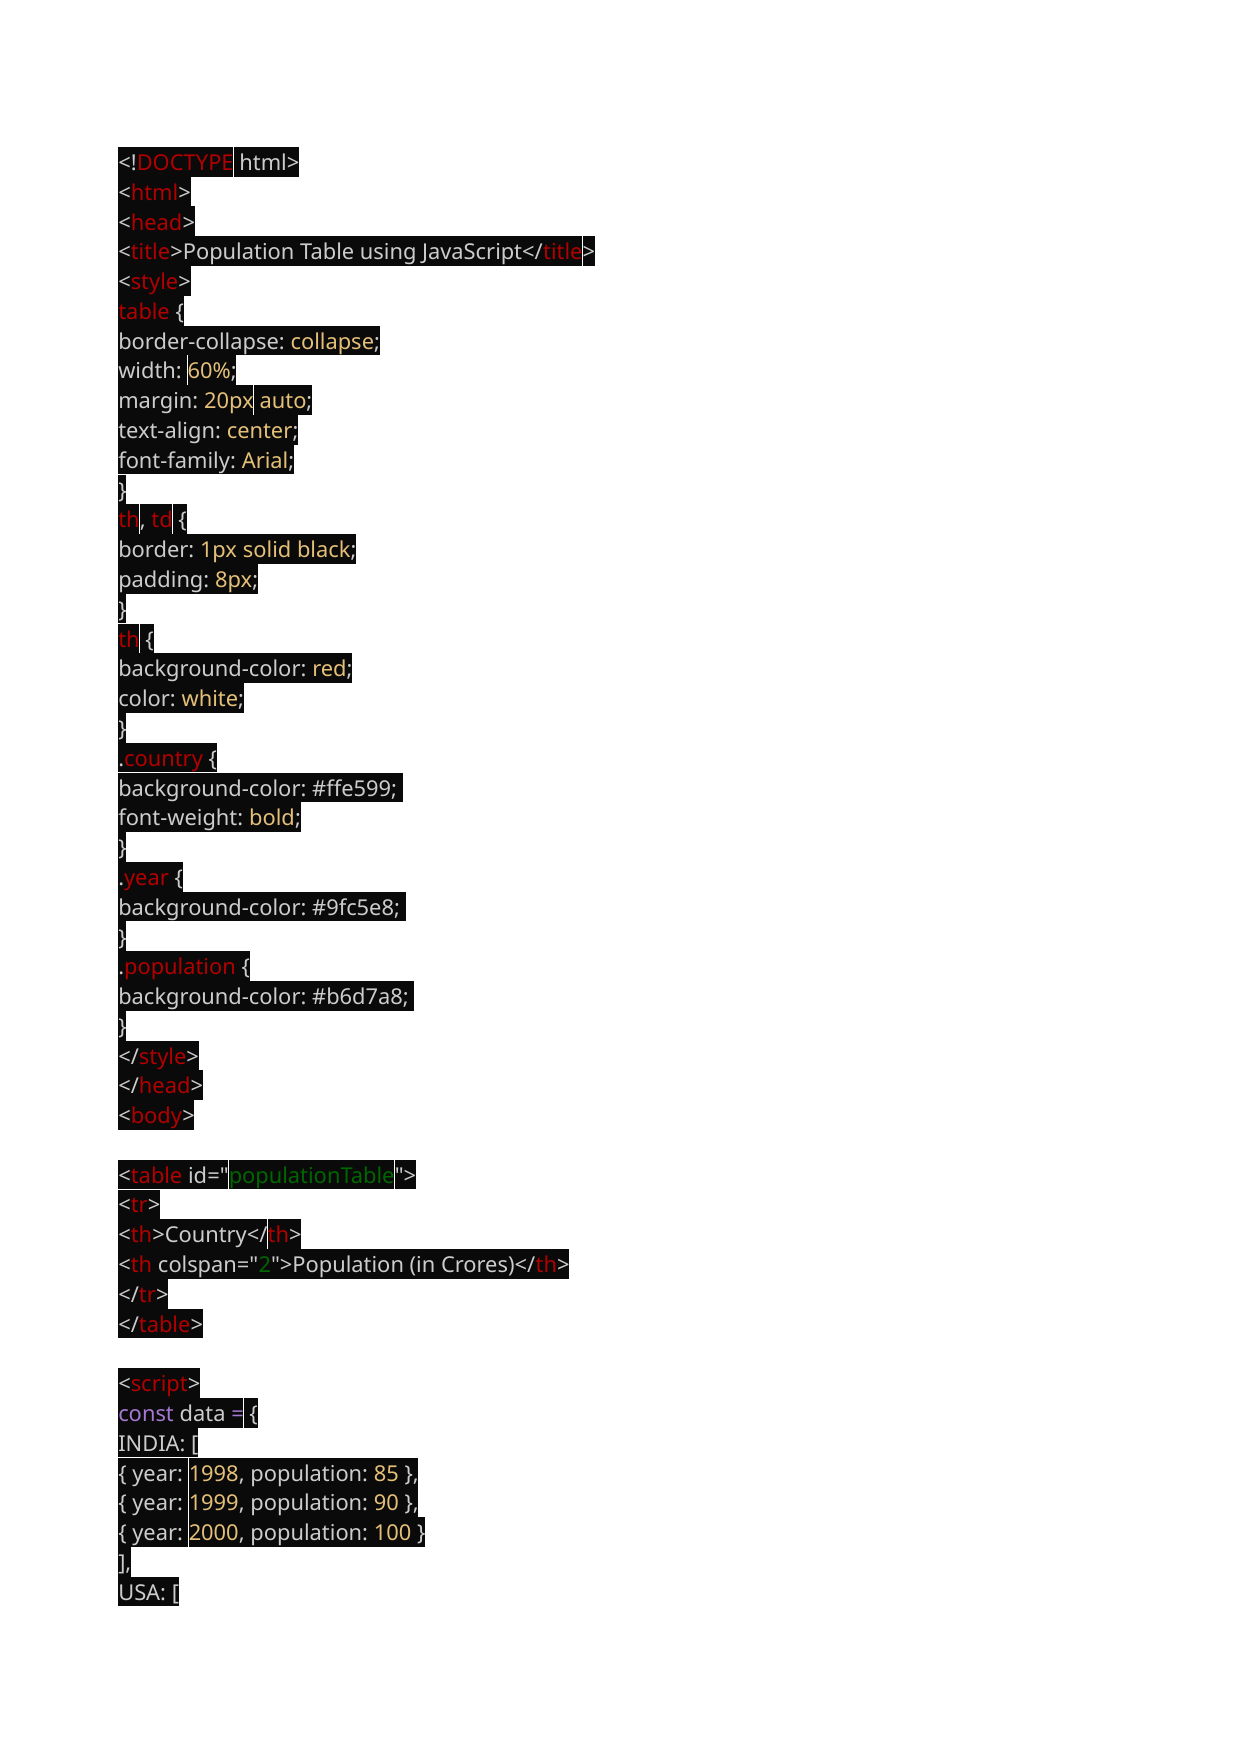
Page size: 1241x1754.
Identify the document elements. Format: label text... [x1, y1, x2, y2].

text { year: 2000, population: 100 } [118, 1517, 1122, 1547]
text } [118, 832, 1122, 862]
text background-color: #b6d7a8; [118, 981, 1122, 1011]
text font-weight: bold; [118, 802, 1122, 832]
text text-align: center; [118, 415, 1122, 445]
text <th colspan="2">Population (in Crores)</th> [118, 1249, 1122, 1279]
text </style> [118, 1041, 1122, 1070]
text width: 60%; [118, 355, 1122, 385]
text <tr> [118, 1189, 1122, 1219]
text color: white; [118, 683, 1122, 713]
text .population { [118, 951, 1122, 981]
text } [118, 474, 1122, 504]
text margin: 20px auto; [118, 385, 1122, 415]
text <html> [118, 177, 1122, 206]
text th, td { [118, 504, 1122, 534]
text <body> [118, 1100, 1122, 1130]
text ], [118, 1547, 1122, 1577]
text th { [118, 623, 1122, 653]
text } [118, 1011, 1122, 1041]
text background-color: red; [118, 653, 1122, 683]
text padding: 8px; [118, 564, 1122, 594]
text <!DOCTYPE html> [118, 147, 1122, 177]
text .country { [118, 743, 1122, 772]
text </table> [118, 1309, 1122, 1338]
text <title>Population Table using JavaScript</title> [118, 236, 1122, 266]
text background-color: #9fc5e8; [118, 892, 1122, 921]
text table { [118, 296, 1122, 326]
text } [118, 713, 1122, 743]
text </tr> [118, 1279, 1122, 1309]
text <head> [118, 206, 1122, 236]
text </head> [118, 1070, 1122, 1100]
text } [118, 921, 1122, 951]
text background-color: #ffe599; [118, 772, 1122, 802]
text font-family: Arial; [118, 445, 1122, 474]
text <table id="populationTable"> [118, 1160, 1122, 1189]
text <script> [118, 1368, 1122, 1398]
text <style> [118, 266, 1122, 296]
text <th>Country</th> [118, 1219, 1122, 1249]
text { year: 1998, population: 85 }, [118, 1457, 1122, 1487]
text const data = { [118, 1398, 1122, 1428]
text INDIA: [ [118, 1428, 1122, 1457]
text { year: 1999, population: 90 }, [118, 1487, 1122, 1517]
text .year { [118, 862, 1122, 892]
text border-collapse: collapse; [118, 326, 1122, 355]
text border: 1px solid black; [118, 534, 1122, 564]
text } [118, 594, 1122, 623]
text USA: [ [118, 1577, 1122, 1606]
